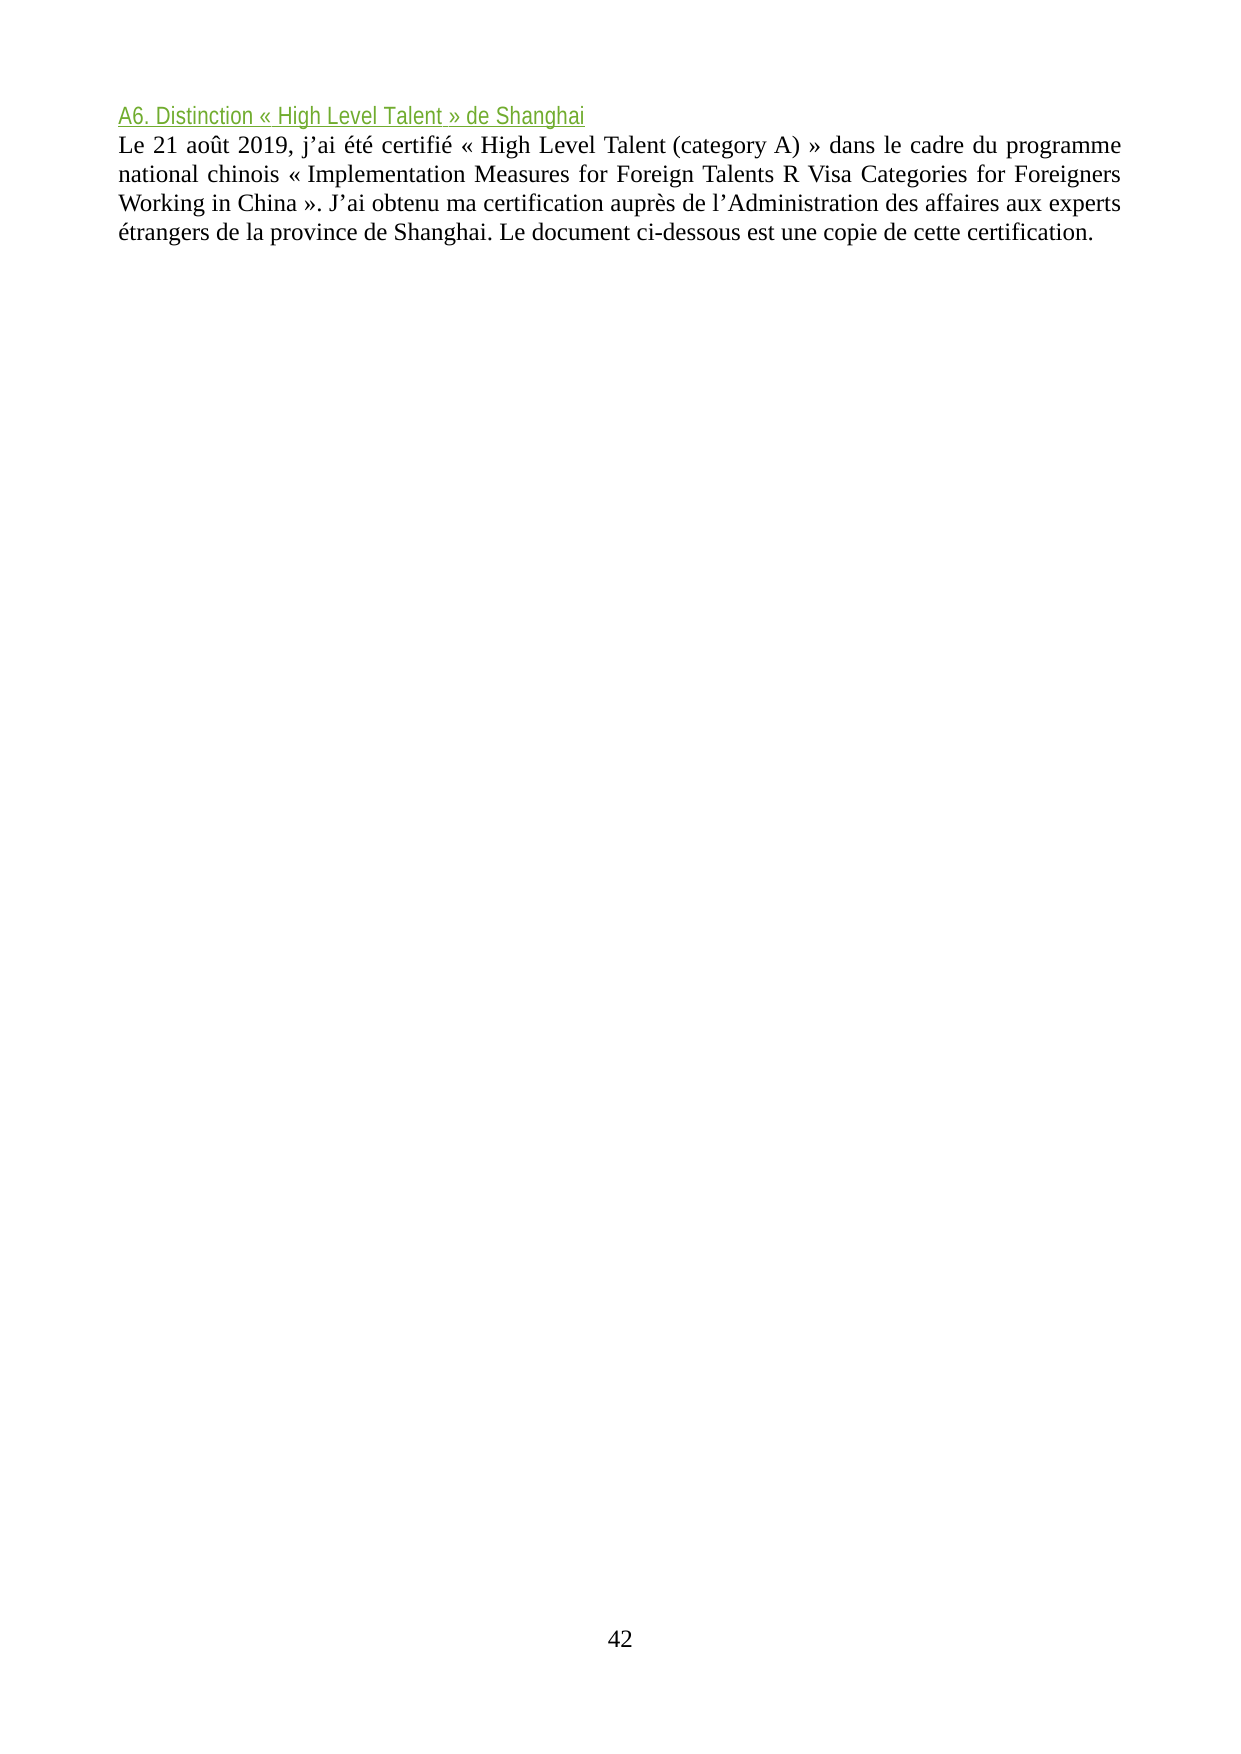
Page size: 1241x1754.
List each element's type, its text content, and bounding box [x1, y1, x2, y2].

subtitle A6. Distinction « High Level Talent » de Shanghai [118, 101, 1122, 130]
text Le 21 août 2019, j’ai été certifié « High Level Talent (category A) » dans le cadre du programme national chinois « Implementation Measures for Foreign Talents R Visa Categories for Foreigners Working in China ». J’ai obtenu ma certification auprès de l’Administration des affaires aux experts étrangers de la province de Shanghai. Le document ci-dessous est une copie de cette certification. [118, 130, 1122, 245]
